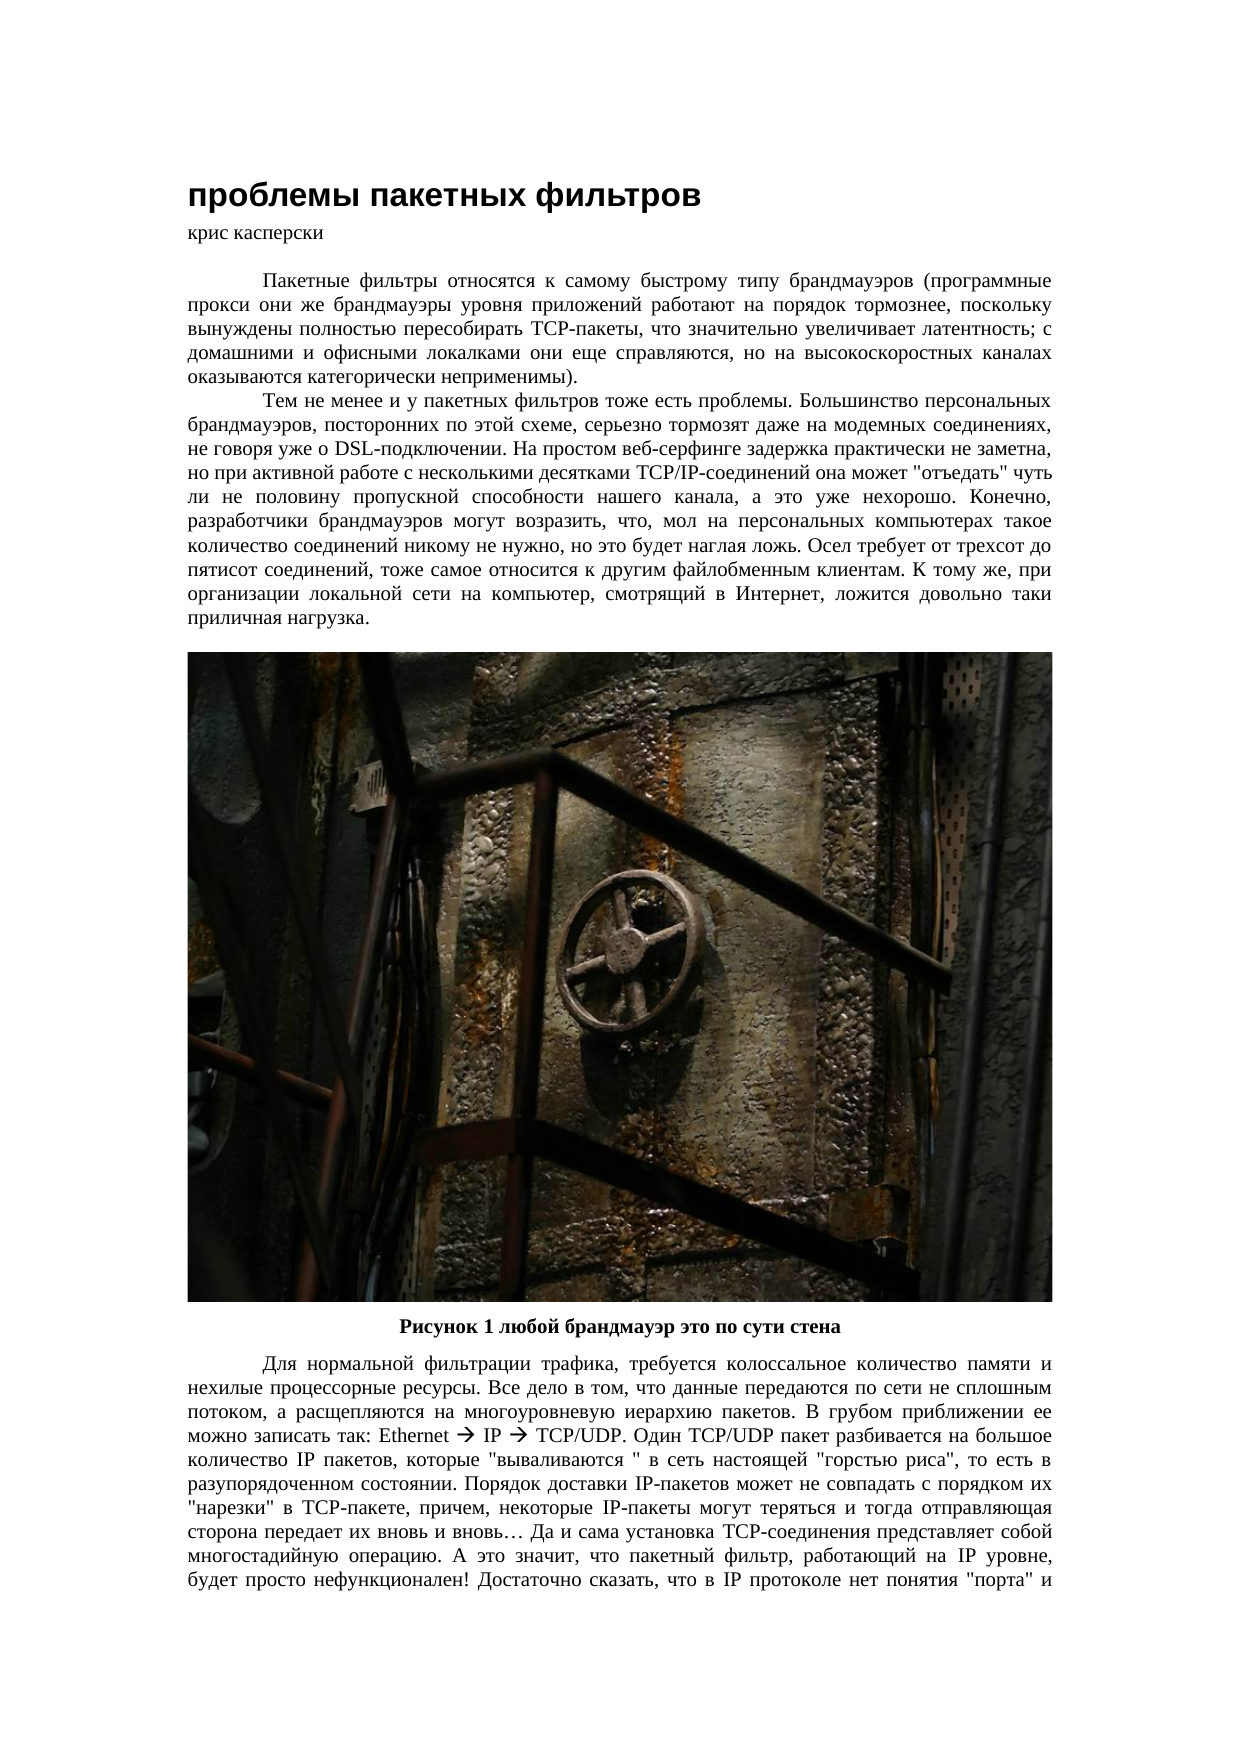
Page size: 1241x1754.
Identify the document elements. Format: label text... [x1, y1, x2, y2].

text Пакетные фильтры относятся к самому быстрому типу брандмауэров (программные прокси они же брандмауэры уровня приложений работают на порядок тормознее, поскольку вынуждены полностью пересобирать TCP-пакеты, что значительно увеличивает латентность; с домашними и офисными локалками они еще справляются, но на высокоскоростных каналах оказываются категорически неприменимы). [187, 268, 1053, 388]
text крис касперски [187, 220, 1053, 244]
text Рисунок 1 любой брандмауэр это по сути стена [187, 1314, 1053, 1338]
picture [187, 652, 1053, 1302]
subtitle проблемы пакетных фильтров [187, 175, 1053, 213]
text Тем не менее и у пакетных фильтров тоже есть проблемы. Большинство персональных брандмауэров, посторонних по этой схеме, серьезно тормозят даже на модемных соединениях, не говоря уже о DSL-подключении. На простом веб-серфинге задержка практически не заметна, но при активной работе с несколькими десятками TCP/IP-соединений она может "отъедать" чуть ли не половину пропускной способности нашего канала, а это уже нехорошо. Конечно, разработчики брандмауэров могут возразить, что, мол на персональных компьютерах такое количество соединений никому не нужно, но это будет наглая ложь. Осел требует от трехсот до пятисот соединений, тоже самое относится к другим файлобменным клиентам. К тому же, при организации локальной сети на компьютер, смотрящий в Интернет, ложится довольно таки приличная нагрузка. [187, 388, 1053, 629]
text Для нормальной фильтрации трафика, требуется колоссальное количество памяти и нехилые процессорные ресурсы. Все дело в том, что данные передаются по сети не сплошным потоком, а расщепляются на многоуровневую иерархию пакетов. В грубом приближении ее можно записать так: Ethernet  IP  TCP/UDP. Один TCP/UDP пакет разбивается на большое количество IP пакетов, которые "вываливаются " в сеть настоящей "горстью риса", то есть в разупорядоченном состоянии. Порядок доставки IP-пакетов может не совпадать с порядком их "нарезки" в TCP-пакете, причем, некоторые IP-пакеты могут теряться и тогда отправляющая сторона передает их вновь и вновь… Да и сама установка TCP-соединения представляет собой многостадийную операцию. А это значит, что пакетный фильтр, работающий на IP уровне, будет просто нефункционален! Достаточно сказать, что в IP протоколе нет понятия "порта" и [187, 1351, 1053, 1591]
